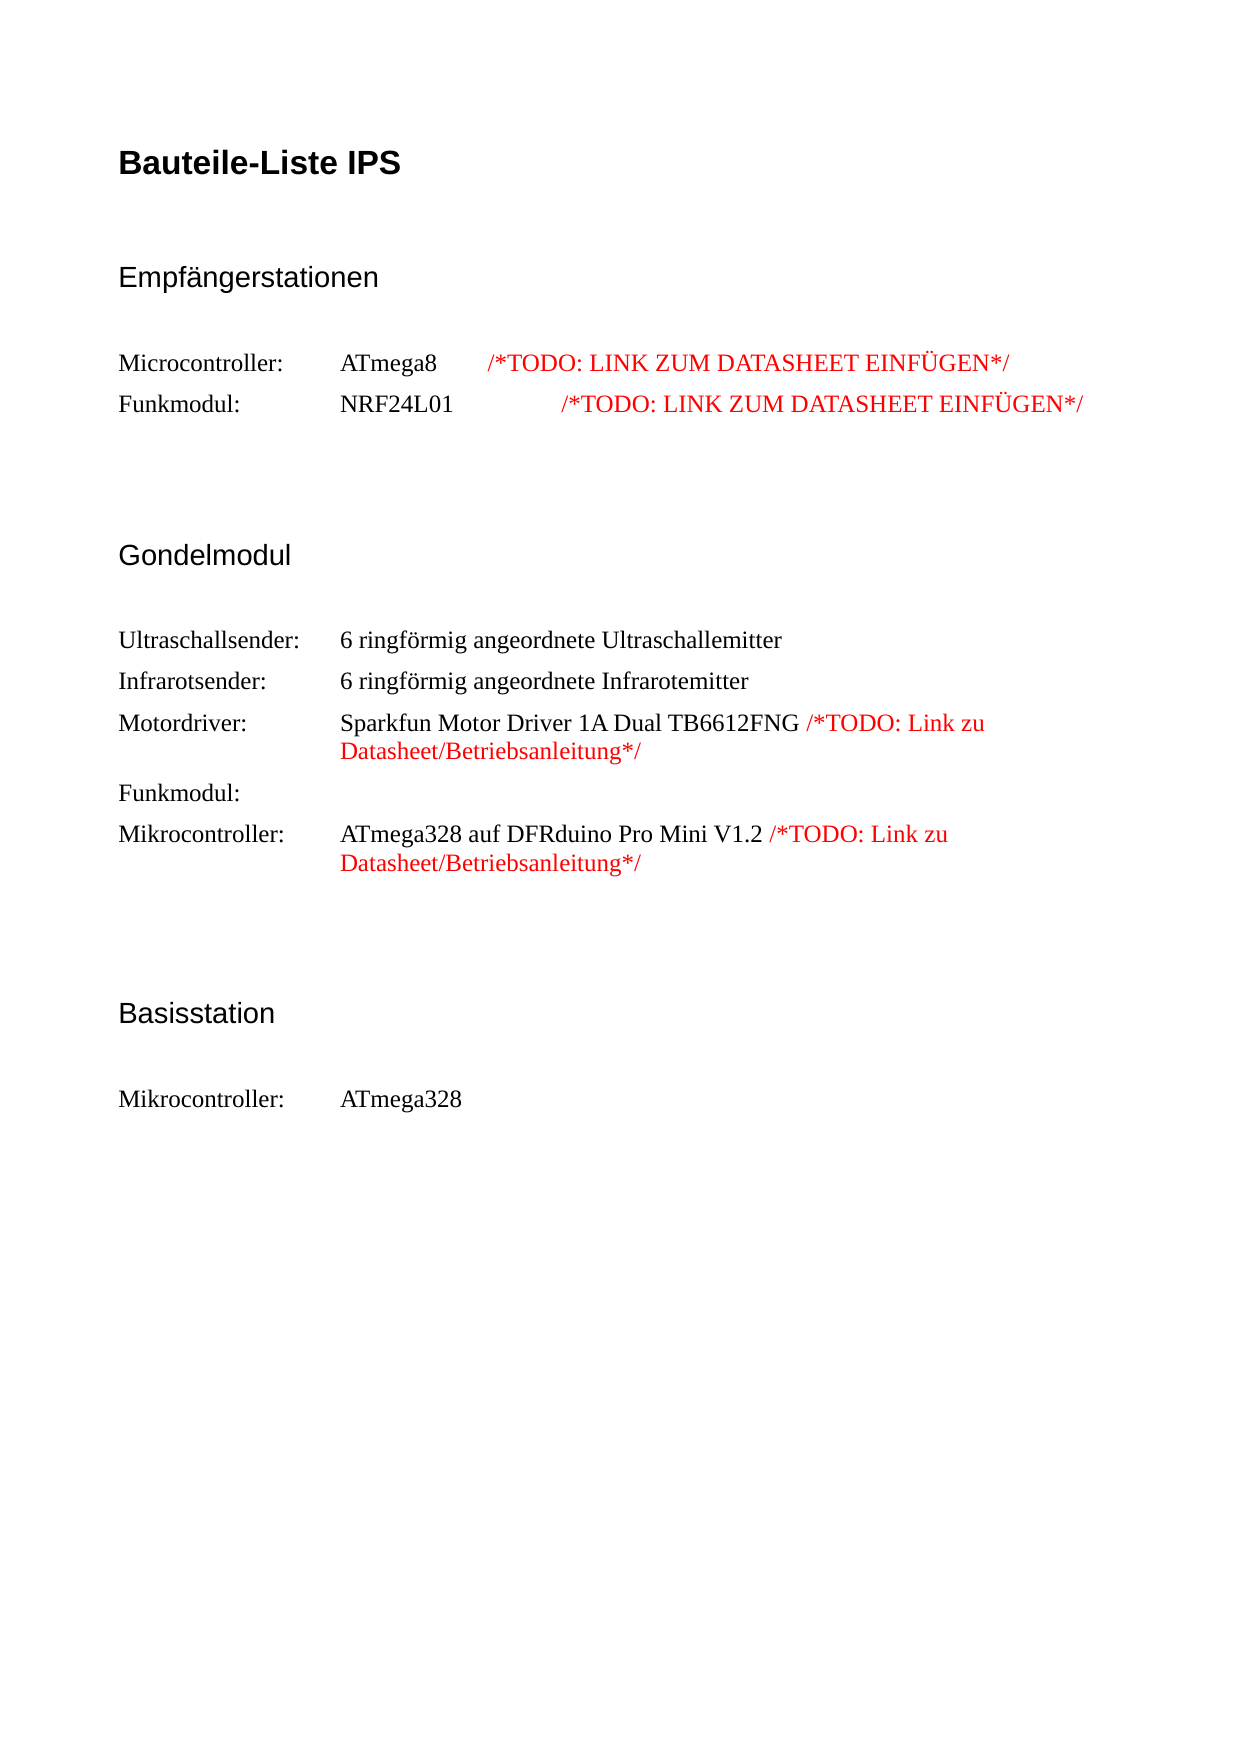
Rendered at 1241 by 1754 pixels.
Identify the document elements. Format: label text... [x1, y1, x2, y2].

text Microcontroller: ATmega8 /*TODO: LINK ZUM DATASHEET EINFÜGEN*/ [118, 348, 1122, 377]
text Motordriver: Sparkfun Motor Driver 1A Dual TB6612FNG /*TODO: Link zu Datasheet/Betriebsanleitung*/ [118, 708, 1122, 765]
text Funkmodul: NRF24L01 /*TODO: LINK ZUM DATASHEET EINFÜGEN*/ [118, 389, 1122, 418]
text Ultraschallsender: 6 ringförmig angeordnete Ultraschallemitter [118, 625, 1122, 654]
text Infrarotsender: 6 ringförmig angeordnete Infrarotemitter [118, 666, 1122, 695]
text Mikrocontroller: ATmega328 [118, 1084, 1122, 1112]
subtitle Empfängerstationen [118, 261, 1122, 294]
text Funkmodul: [118, 778, 1122, 806]
text Mikrocontroller: ATmega328 auf DFRduino Pro Mini V1.2 /*TODO: Link zu Datasheet/Betriebsanleitung*/ [118, 819, 1122, 876]
subtitle Gondelmodul [118, 538, 1122, 571]
subtitle Bauteile-Liste IPS [118, 143, 1122, 182]
subtitle Basisstation [118, 996, 1122, 1030]
